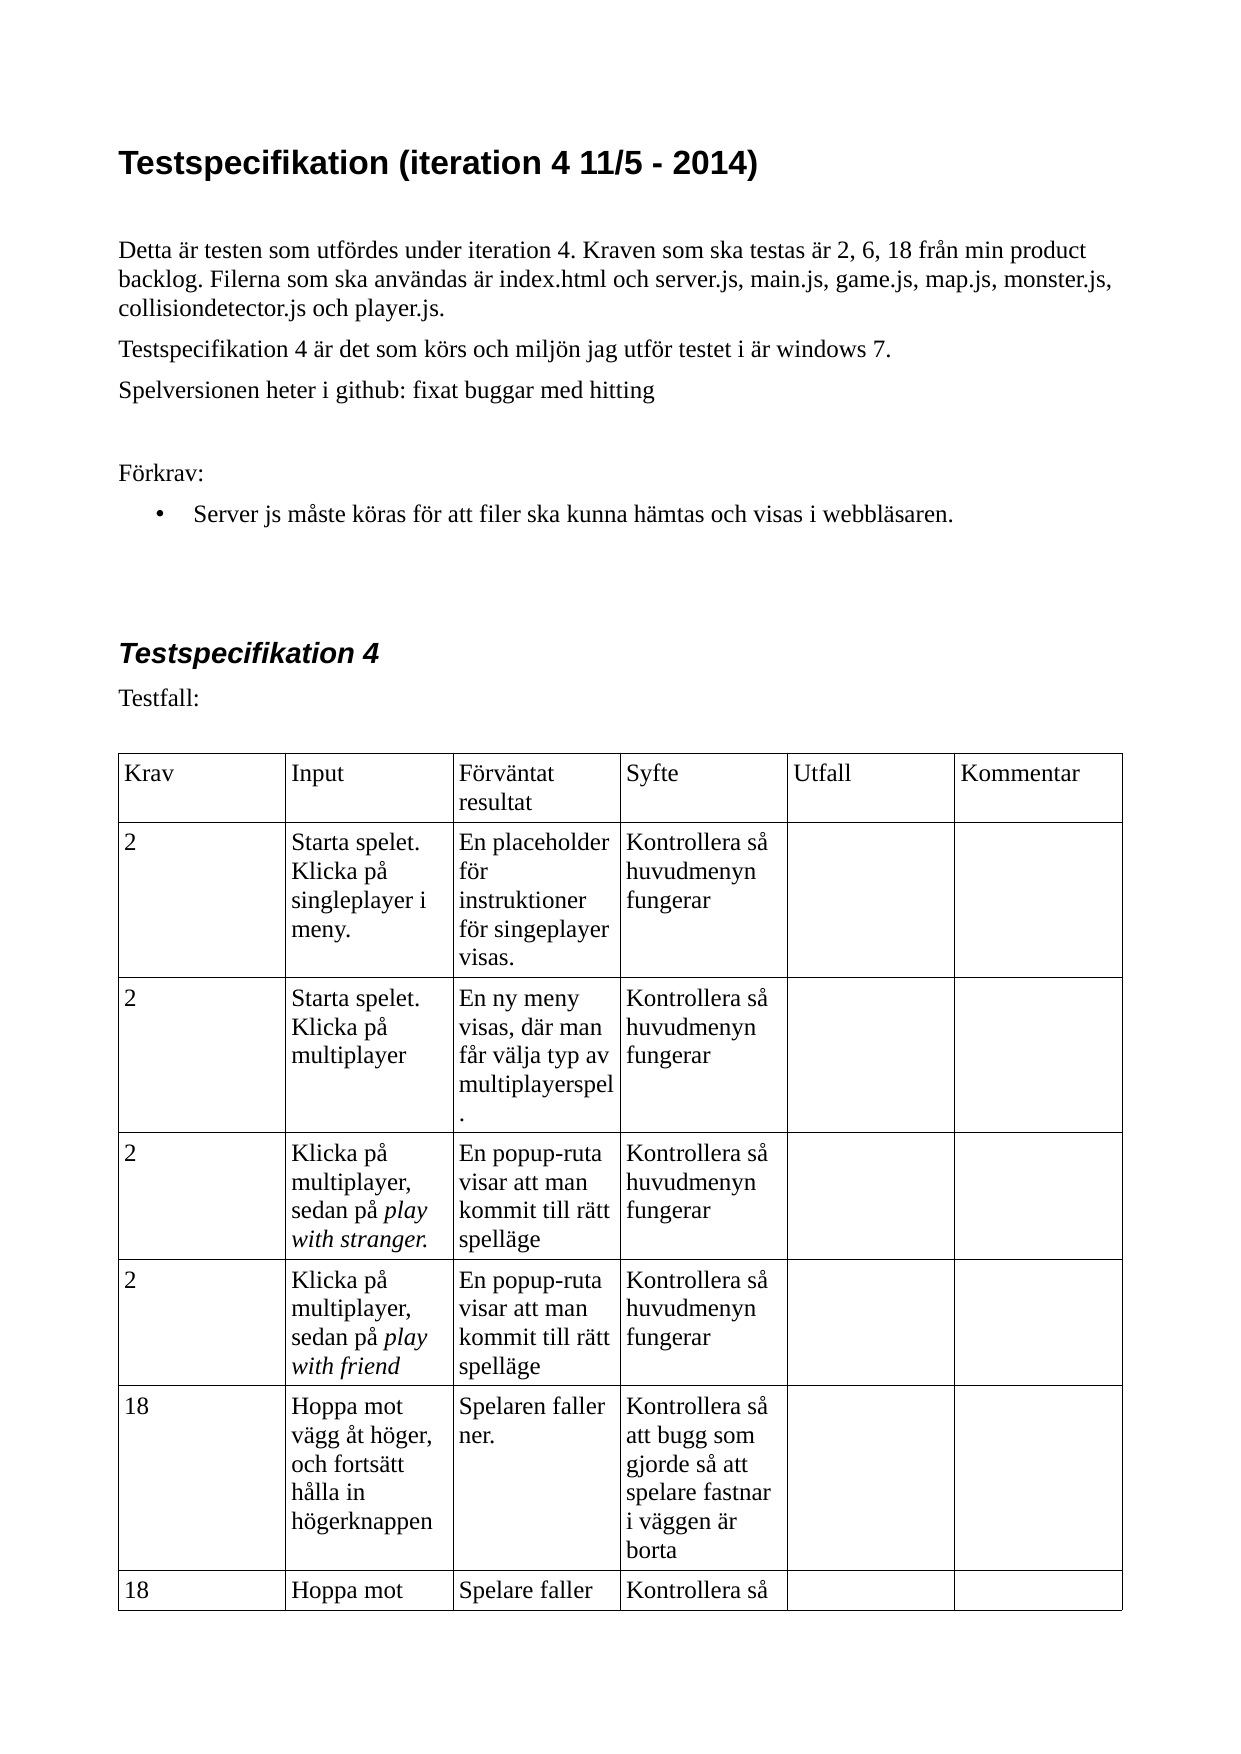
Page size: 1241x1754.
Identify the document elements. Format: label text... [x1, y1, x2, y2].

table_cell Kontrollera så [621, 1571, 787, 1610]
table_cell [955, 1386, 1122, 1569]
table_cell 18 [119, 1571, 285, 1610]
text Testspecifikation 4 är det som körs och miljön jag utför testet i är windows 7. [118, 334, 1122, 363]
table_cell Kontrollera så huvudmenyn fungerar [621, 978, 787, 1132]
table_cell [955, 978, 1122, 1132]
table_cell 2 [119, 1133, 285, 1259]
table_cell Hoppa mot vägg åt höger, och fortsätt hålla in högerknappen [286, 1386, 453, 1569]
table_cell [788, 1260, 954, 1385]
text Förkrav: [118, 458, 1122, 487]
table_cell [788, 978, 954, 1132]
table_cell Kontrollera så huvudmenyn fungerar [621, 1260, 787, 1385]
table_cell [955, 823, 1122, 977]
table_cell Hoppa mot [286, 1571, 453, 1610]
table_cell Kontrollera så huvudmenyn fungerar [621, 823, 787, 977]
text Testfall: [118, 683, 1122, 711]
table_cell Spelare faller [454, 1571, 620, 1610]
table_cell 2 [119, 823, 285, 977]
subtitle Testspecifikation (iteration 4 11/5 - 2014) [118, 143, 1122, 182]
table_cell Kontrollera så att bugg som gjorde så att spelare fastnar i väggen är borta [621, 1386, 787, 1569]
table_cell Klicka på multiplayer, sedan på play with stranger. [286, 1133, 453, 1259]
table_cell Kontrollera så huvudmenyn fungerar [621, 1133, 787, 1259]
list Server js måste köras för att filer ska kunna hämtas och visas i webbläsaren. [156, 499, 1122, 528]
text Detta är testen som utfördes under iteration 4. Kraven som ska testas är 2, 6, 18 från min product backlog. Filerna som ska användas är index.html och server.js, main.js, game.js, map.js, monster.js, collisiondetector.js och player.js. [118, 236, 1122, 322]
table_cell En ny meny visas, där man får välja typ av multiplayerspel. [454, 978, 620, 1132]
table_header Input [286, 754, 453, 822]
table_header Krav [119, 754, 285, 822]
table_cell En placeholder för instruktioner för singeplayer visas. [454, 823, 620, 977]
table_cell Starta spelet. Klicka på multiplayer [286, 978, 453, 1132]
text Spelversionen heter i github: fixat buggar med hitting [118, 376, 1122, 404]
table_cell En popup-ruta visar att man kommit till rätt spelläge [454, 1260, 620, 1385]
subtitle Testspecifikation 4 [118, 637, 1122, 670]
table_cell [955, 1260, 1122, 1385]
table_cell Spelaren faller ner. [454, 1386, 620, 1569]
table_cell 2 [119, 978, 285, 1132]
table_header Kommentar [955, 754, 1122, 822]
table_cell [955, 1133, 1122, 1259]
table_header Syfte [621, 754, 787, 822]
table_header Förväntat resultat [454, 754, 620, 822]
table_cell 2 [119, 1260, 285, 1385]
table_cell [788, 1386, 954, 1569]
table_cell En popup-ruta visar att man kommit till rätt spelläge [454, 1133, 620, 1259]
table_cell Starta spelet. Klicka på singleplayer i meny. [286, 823, 453, 977]
table_cell 18 [119, 1386, 285, 1569]
table_header Utfall [788, 754, 954, 822]
table_cell Klicka på multiplayer, sedan på play with friend [286, 1260, 453, 1385]
table_cell [955, 1571, 1122, 1610]
table_cell [788, 1133, 954, 1259]
table_cell [788, 823, 954, 977]
table_cell [788, 1571, 954, 1610]
